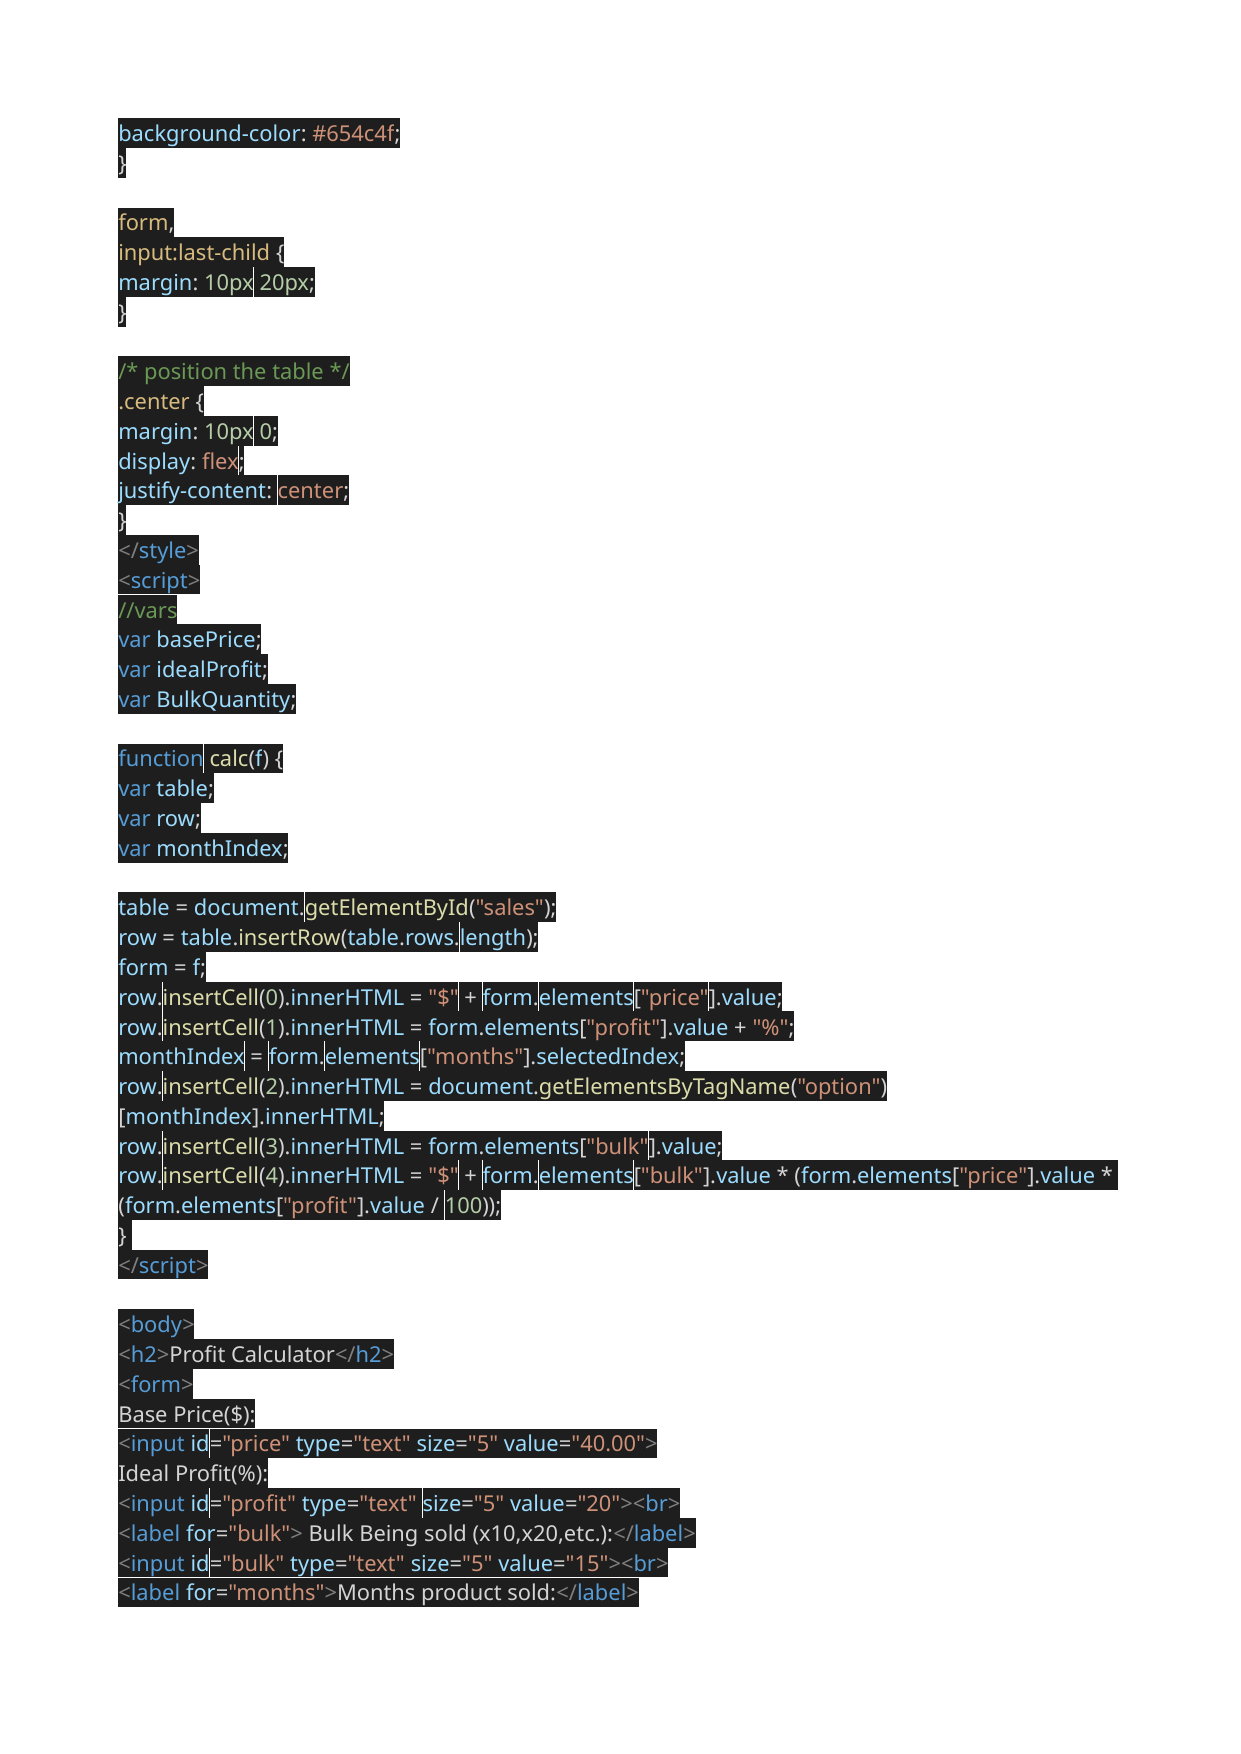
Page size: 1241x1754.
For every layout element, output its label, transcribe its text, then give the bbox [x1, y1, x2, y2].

text Ideal Profit(%): [118, 1458, 1122, 1488]
text row.insertCell(3).innerHTML = form.elements["bulk"].value; [118, 1131, 1122, 1160]
text <label for="bulk"> Bulk Being sold (x10,x20,etc.):</label> [118, 1518, 1122, 1548]
text display: flex; [118, 446, 1122, 475]
text .center { [118, 386, 1122, 416]
text Base Price($): [118, 1399, 1122, 1428]
text form, [118, 207, 1122, 237]
text row.insertCell(4).innerHTML = "$" + form.elements["bulk"].value * (form.elements["price"].value * (form.elements["profit"].value / 100)); [118, 1160, 1122, 1220]
text var basePrice; [118, 624, 1122, 654]
text justify-content: center; [118, 475, 1122, 505]
text } [118, 1220, 1122, 1250]
text margin: 10px 20px; [118, 267, 1122, 297]
text /* position the table */ [118, 356, 1122, 386]
text row.insertCell(1).innerHTML = form.elements["profit"].value + "%"; [118, 1011, 1122, 1041]
text <h2>Profit Calculator</h2> [118, 1339, 1122, 1369]
text var BulkQuantity; [118, 684, 1122, 714]
text monthIndex = form.elements["months"].selectedIndex; [118, 1041, 1122, 1071]
text margin: 10px 0; [118, 416, 1122, 446]
text table = document.getElementById("sales"); [118, 892, 1122, 922]
text row.insertCell(2).innerHTML = document.getElementsByTagName("option")[monthIndex].innerHTML; [118, 1071, 1122, 1131]
text var idealProfit; [118, 654, 1122, 684]
text var row; [118, 803, 1122, 833]
text <input id="price" type="text" size="5" value="40.00"> [118, 1428, 1122, 1458]
text } [118, 148, 1122, 178]
text var monthIndex; [118, 833, 1122, 863]
text <body> [118, 1309, 1122, 1339]
text form = f; [118, 952, 1122, 982]
text </script> [118, 1250, 1122, 1279]
text } [118, 297, 1122, 327]
text <form> [118, 1369, 1122, 1399]
text row = table.insertRow(table.rows.length); [118, 922, 1122, 952]
text <input id="profit" type="text" size="5" value="20"><br> [118, 1488, 1122, 1518]
text <script> [118, 565, 1122, 594]
text row.insertCell(0).innerHTML = "$" + form.elements["price"].value; [118, 982, 1122, 1011]
text background-color: #654c4f; [118, 118, 1122, 148]
text input:last-child { [118, 237, 1122, 267]
text } [118, 505, 1122, 535]
text <label for="months">Months product sold:</label> [118, 1577, 1122, 1607]
text </style> [118, 535, 1122, 565]
text <input id="bulk" type="text" size="5" value="15"><br> [118, 1548, 1122, 1577]
text function calc(f) { [118, 743, 1122, 773]
text var table; [118, 773, 1122, 803]
text //vars [118, 594, 1122, 624]
